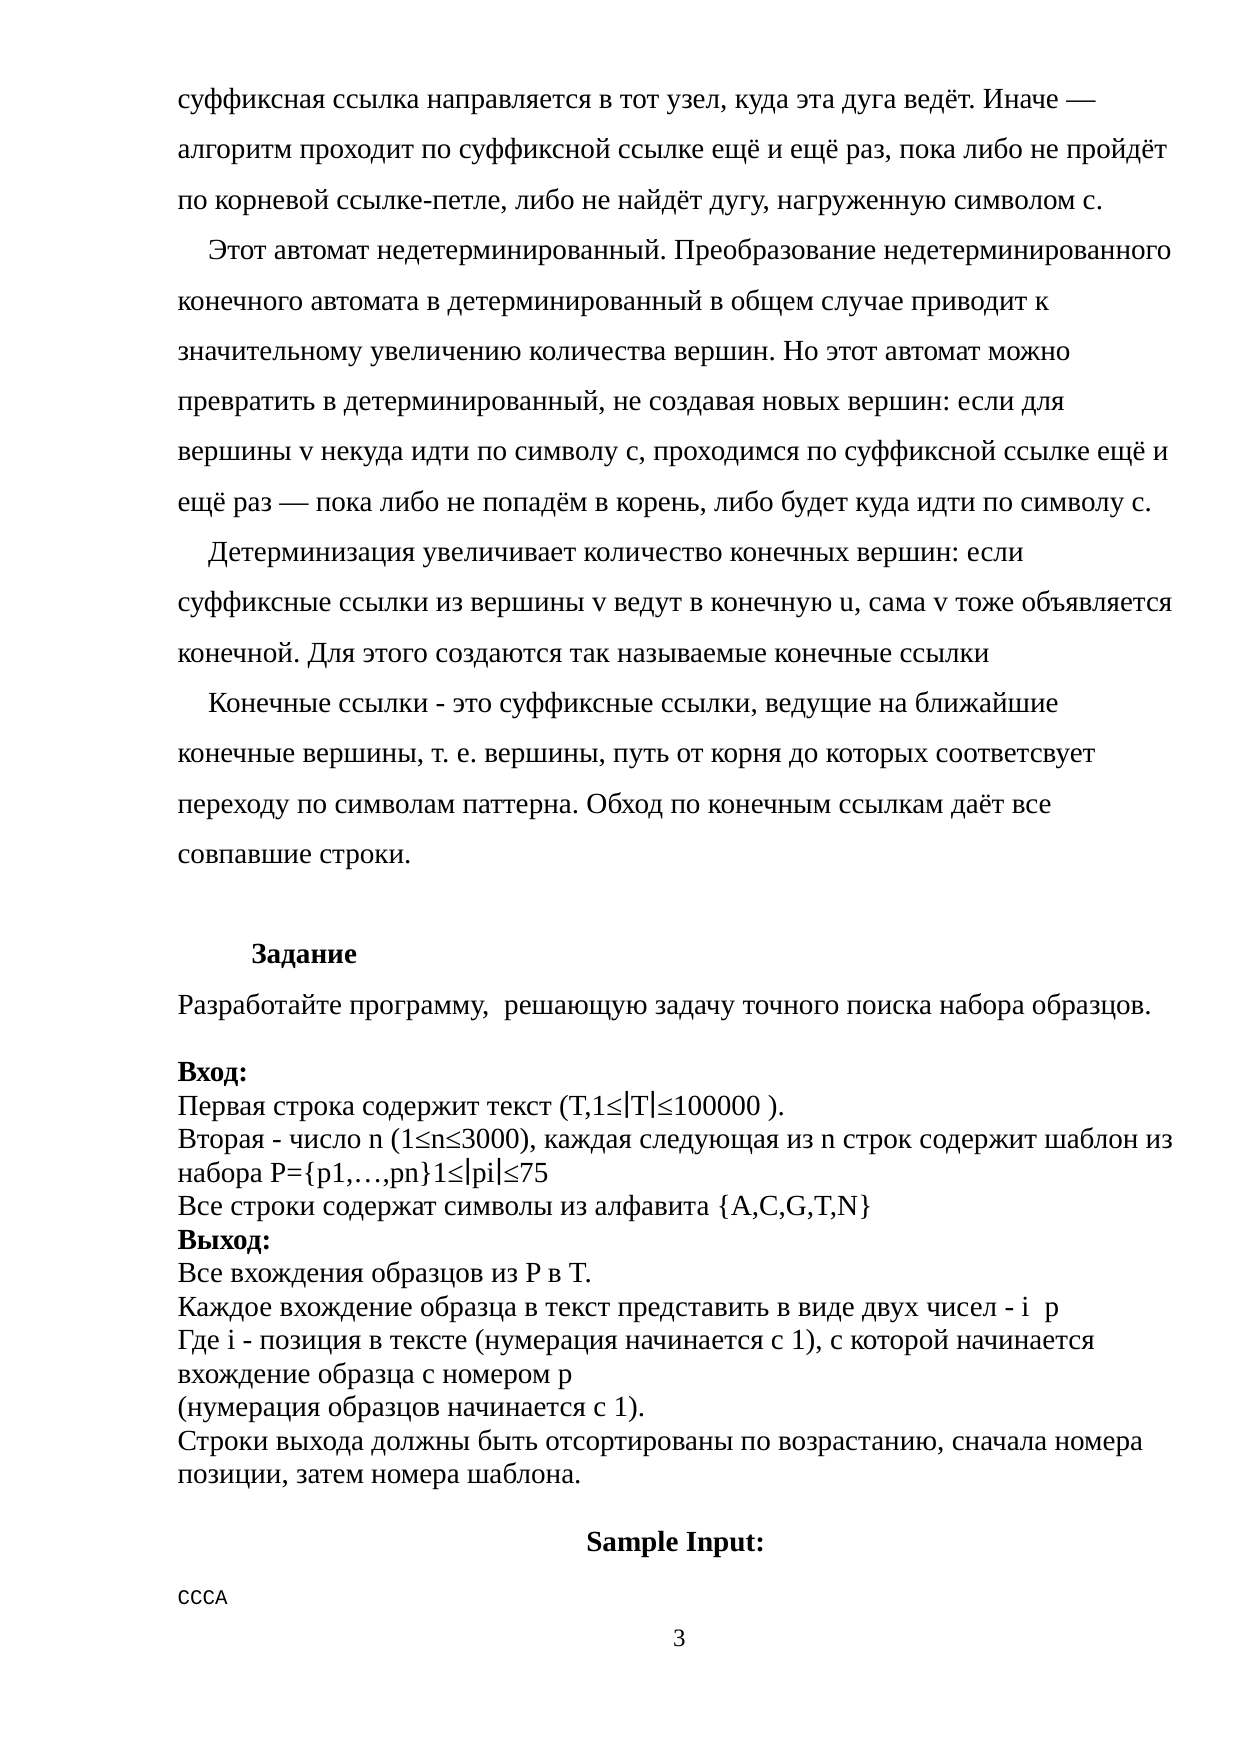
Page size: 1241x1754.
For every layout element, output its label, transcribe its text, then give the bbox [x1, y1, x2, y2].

text Sample Input: [177, 1524, 1181, 1557]
text Этот автомат недетерминированный. Преобразование недетерминированного конечного автомата в детерминированный в общем случае приводит к значительному увеличению количества вершин. Но этот автомат можно превратить в детерминированный, не создавая новых вершин: если для вершины v некуда идти по символу c, проходимся по суффиксной ссылке ещё и ещё раз — пока либо не попадём в корень, либо будет куда идти по символу c. [177, 232, 1181, 517]
text CCCA [177, 1587, 1181, 1610]
text Задание [177, 937, 1181, 970]
text Разработайте программу, решающую задачу точного поиска набора образцов. Вход: Первая строка содержит текст (T,1≤∣T∣≤100000 ). Вторая - число n (1≤n≤3000), каждая следующая из n строк содержит шаблон из набора P={p1​,…,pn​}1≤∣pi​∣≤75 Все строки содержат символы из алфавита {A,C,G,T,N} Выход: Все вхождения образцов из P в T. Каждое вхождение образца в текст представить в виде двух чисел - i p Где i - позиция в тексте (нумерация начинается с 1), с которой начинается вхождение образца с номером p (нумерация образцов начинается с 1). Строки выхода должны быть отсортированы по возрастанию, сначала номера позиции, затем номера шаблона. [177, 987, 1181, 1524]
text Детерминизация увеличивает количество конечных вершин: если суффиксные ссылки из вершины v ведут в конечную u, сама v тоже объявляется конечной. Для этого создаются так называемые конечные ссылки [177, 534, 1181, 668]
text суффиксная ссылка направляется в тот узел, куда эта дуга ведёт. Иначе — алгоритм проходит по суффиксной ссылке ещё и ещё раз, пока либо не пройдёт по корневой ссылке-петле, либо не найдёт дугу, нагруженную символом c. [177, 81, 1181, 216]
text Конечные ссылки - это суффиксные ссылки, ведущие на ближайшие конечные вершины, т. е. вершины, путь от корня до которых соответсвует переходу по символам паттерна. Обход по конечным ссылкам даёт все совпавшие строки. [177, 685, 1181, 869]
